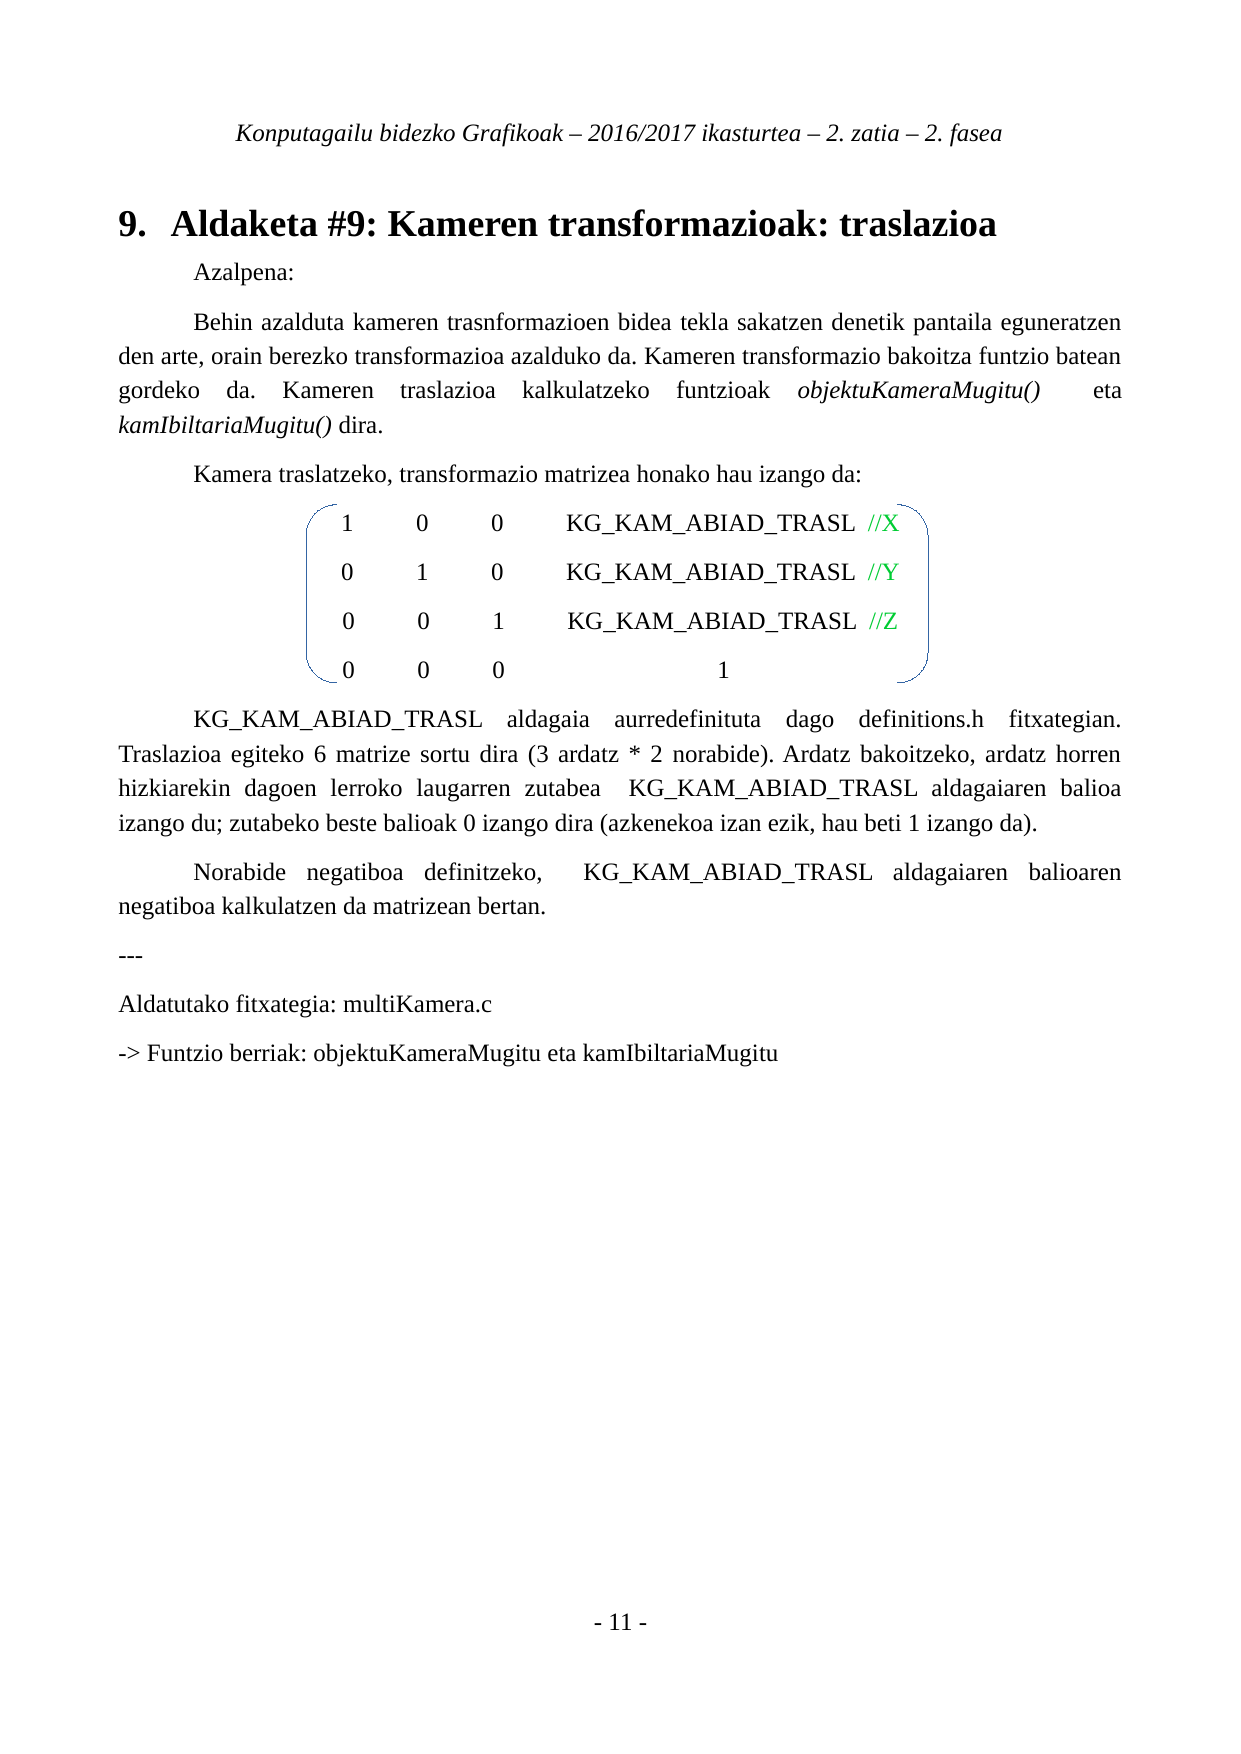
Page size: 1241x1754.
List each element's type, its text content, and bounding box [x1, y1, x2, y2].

text KG_KAM_ABIAD_TRASL aldagaia aurredefinituta dago definitions.h fitxategian. Traslazioa egiteko 6 matrize sortu dira (3 ardatz * 2 norabide). Ardatz bakoitzeko, ardatz horren hizkiarekin dagoen lerroko laugarren zutabea KG_KAM_ABIAD_TRASL aldagaiaren balioa izango du; zutabeko beste balioak 0 izango dira (azkenekoa izan ezik, hau beti 1 izango da). [118, 704, 1122, 837]
text Azalpena: [118, 257, 1122, 286]
subtitle Aldaketa #9: Kameren transformazioak: traslazioa [118, 201, 1122, 245]
text Norabide negatiboa definitzeko, KG_KAM_ABIAD_TRASL aldagaiaren balioaren negatiboa kalkulatzen da matrizean bertan. [118, 857, 1122, 920]
text [929, 557, 1122, 586]
text [929, 606, 1122, 635]
text --- [118, 940, 1122, 969]
text Kamera traslatzeko, transformazio matrizea honako hau izango da: [118, 459, 1122, 488]
text [118, 606, 306, 635]
text [118, 557, 306, 586]
text 1 0 0 KG_KAM_ABIAD_TRASL //X [118, 508, 1122, 537]
text 0 0 0 1 [118, 655, 1122, 684]
text Behin azalduta kameren trasnformazioen bidea tekla sakatzen denetik pantaila eguneratzen den arte, orain berezko transformazioa azalduko da. Kameren transformazio bakoitza funtzio batean gordeko da. Kameren traslazioa kalkulatzeko funtzioak objektuKameraMugitu() eta kamIbiltariaMugitu() dira. [118, 307, 1122, 439]
text 0 1 0 KG_KAM_ABIAD_TRASL //Y [307, 557, 928, 586]
text 0 0 1 KG_KAM_ABIAD_TRASL //Z [307, 606, 928, 635]
text -> Funtzio berriak: objektuKameraMugitu eta kamIbiltariaMugitu [118, 1038, 1122, 1067]
text Aldatutako fitxategia: multiKamera.c [118, 989, 1122, 1018]
